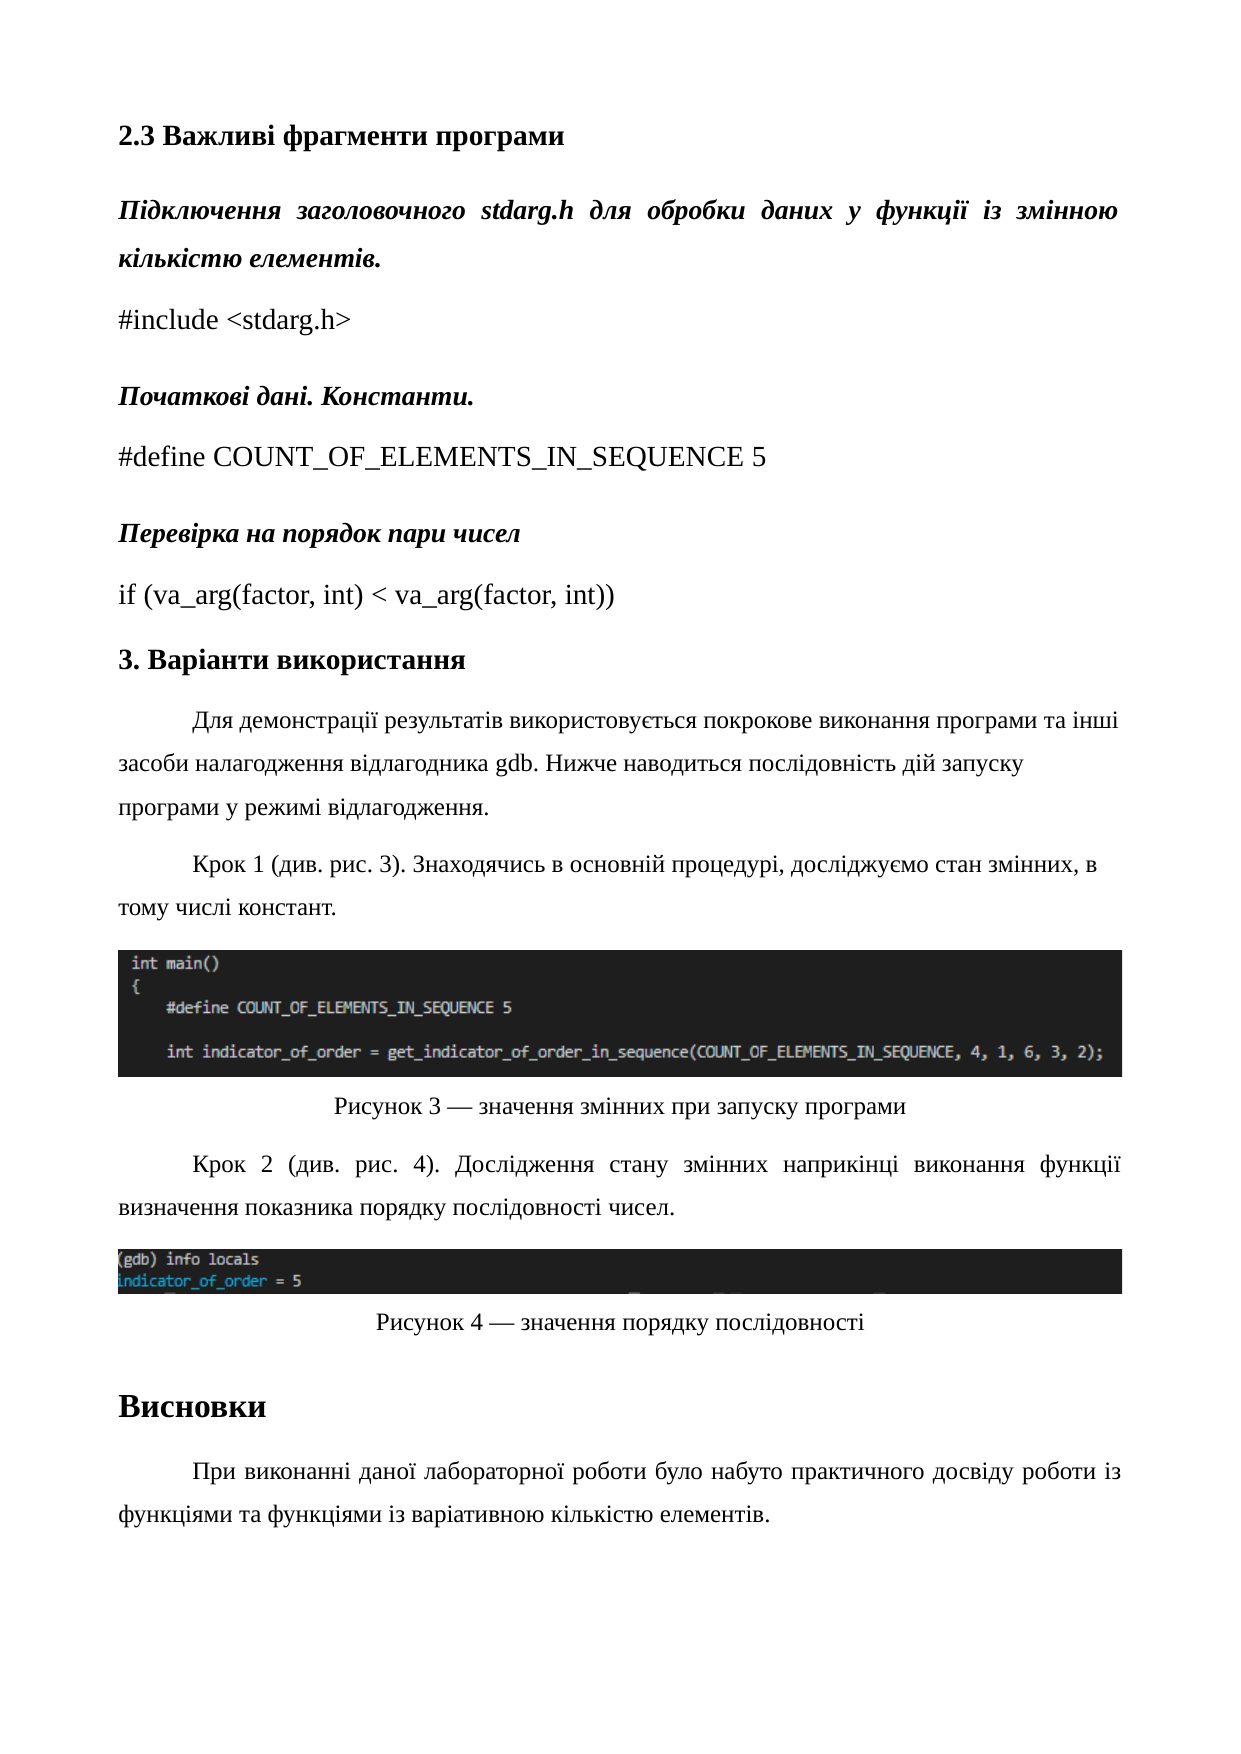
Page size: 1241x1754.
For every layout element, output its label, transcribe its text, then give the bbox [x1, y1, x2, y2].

subtitle Перевірка на порядок пари чисел [118, 517, 1122, 549]
text Крок 1 (див. рис. 3). Знаходячись в основній процедурі, досліджуємо стан змінних, в тому числі констант. [118, 849, 1122, 921]
subtitle Висновки [118, 1386, 1122, 1425]
subtitle Початкові дані. Константи. [118, 379, 1122, 411]
text Для демонстрації результатів використовується покрокове виконання програми та інші засоби налагодження відлагодника gdb. Нижче наводиться послідовність дій запуску програми у режимі відлагодження. [118, 705, 1122, 820]
text Рисунок 4 — значення порядку послідовності [118, 1294, 1122, 1336]
picture [118, 1249, 1123, 1294]
text Крок 2 (див. рис. 4). Дослідження стану змінних наприкінці виконання функції визначення показника порядку послідовності чисел. [118, 1149, 1122, 1221]
subtitle Підключення заголовочного stdarg.h для обробки даних у функції із змінною кількістю елементів. [118, 194, 1122, 273]
text Рисунок 3 — значення змінних при запуску програми [118, 1077, 1122, 1120]
text При виконанні даної лабораторної роботи було набуто практичного досвіду роботи із функціями та функціями із варіативною кількістю елементів. [118, 1456, 1122, 1528]
text #include <stdarg.h> [118, 302, 1122, 335]
picture [118, 950, 1123, 1077]
subtitle 2.3 Важливі фрагменти програми [118, 118, 1122, 152]
text #define COUNT_OF_ELEMENTS_IN_SEQUENCE 5 [118, 439, 1122, 473]
subtitle 3. Варіанти використання [118, 642, 1122, 676]
text if (va_arg(factor, int) < va_arg(factor, int)) [118, 577, 1122, 611]
